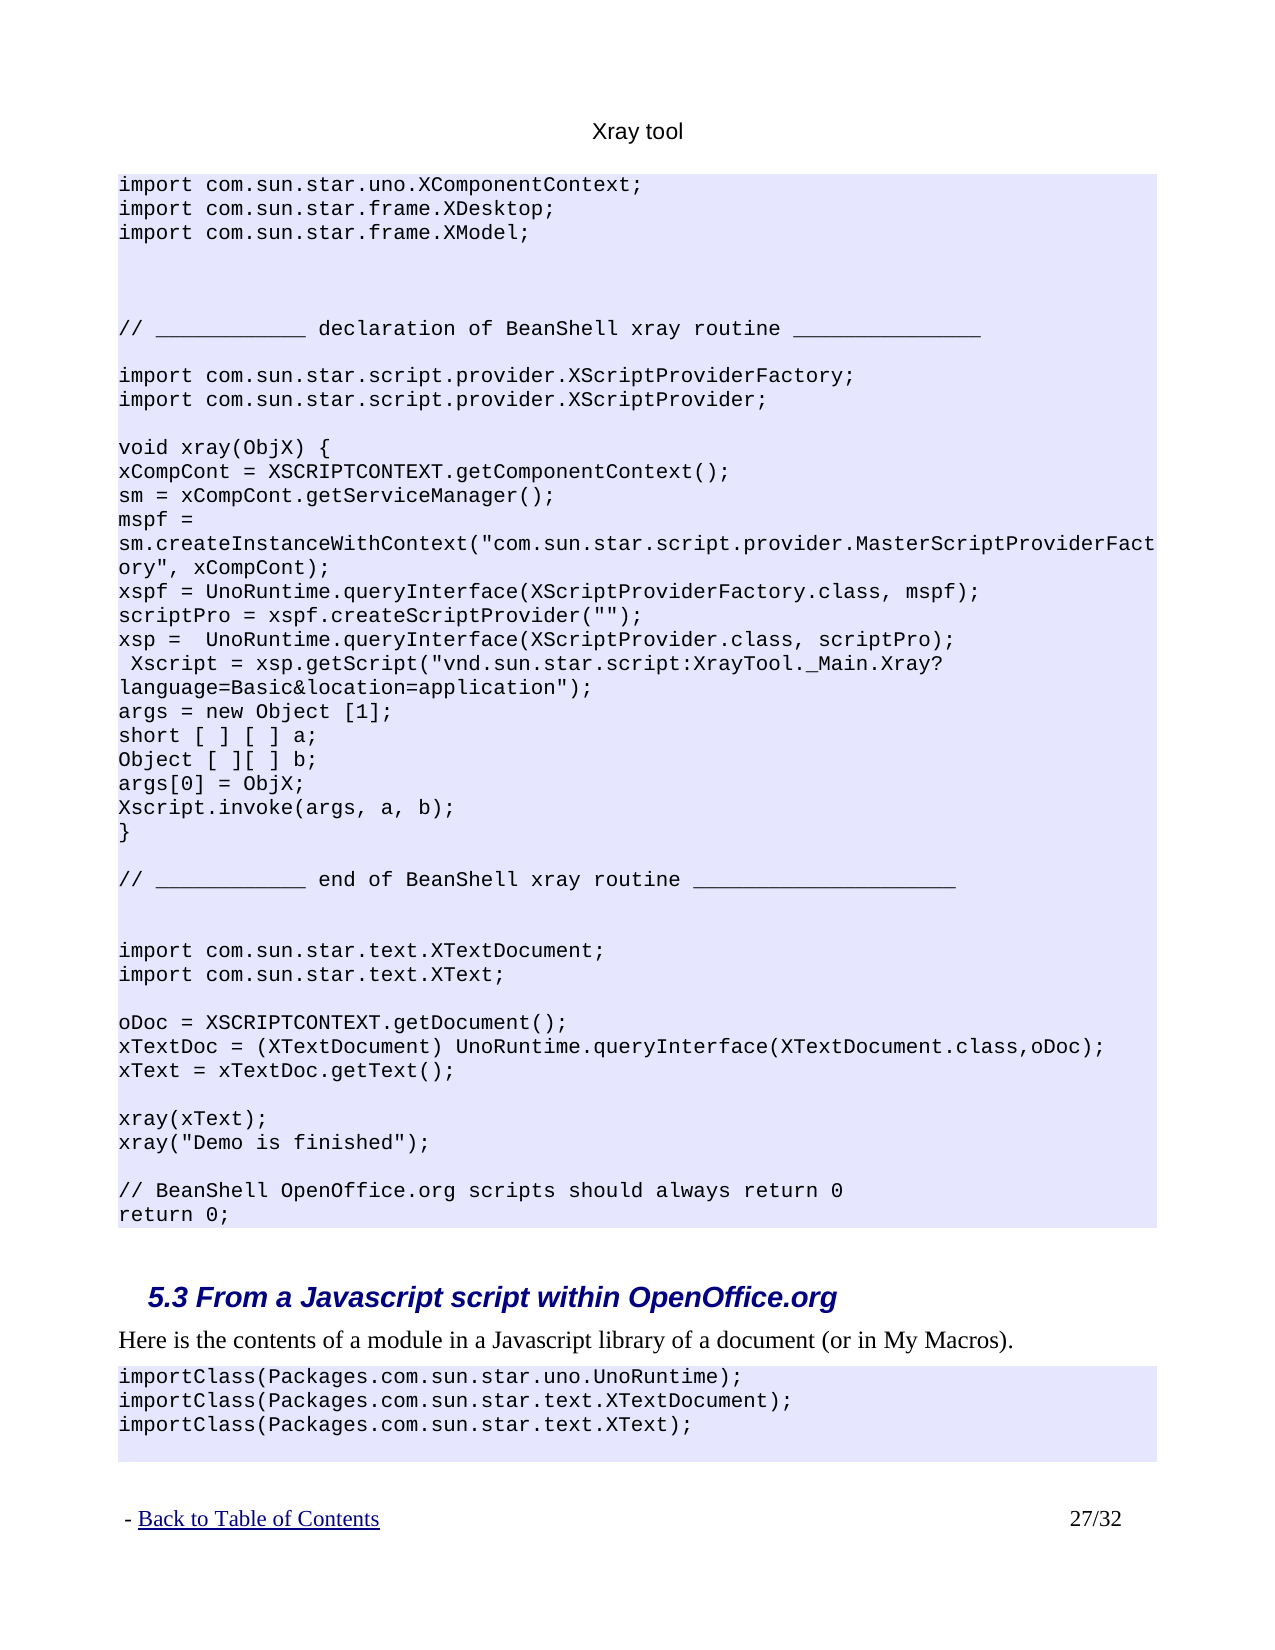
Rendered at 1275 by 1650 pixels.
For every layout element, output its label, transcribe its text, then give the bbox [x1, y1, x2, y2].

text importClass(Packages.com.sun.star.uno.UnoRuntime); [118, 1366, 1157, 1390]
text args[0] = ObjX; [118, 773, 1157, 797]
text oDoc = XSCRIPTCONTEXT.getDocument(); [118, 1012, 1157, 1036]
text import com.sun.star.text.XTextDocument; [118, 940, 1157, 964]
text xTextDoc = (XTextDocument) UnoRuntime.queryInterface(XTextDocument.class,oDoc); [118, 1036, 1157, 1060]
text // ____________ declaration of BeanShell xray routine _______________ [118, 317, 1157, 341]
text xray(xText); [118, 1108, 1157, 1132]
text // BeanShell OpenOffice.org scripts should always return 0 [118, 1180, 1157, 1204]
text args = new Object [1]; [118, 701, 1157, 725]
text xText = xTextDoc.getText(); [118, 1060, 1157, 1084]
text import com.sun.star.script.provider.XScriptProvider; [118, 389, 1157, 413]
text xCompCont = XSCRIPTCONTEXT.getComponentContext(); [118, 461, 1157, 485]
text scriptPro = xspf.createScriptProvider(""); [118, 605, 1157, 629]
text return 0; [118, 1204, 1157, 1228]
text importClass(Packages.com.sun.star.text.XText); [118, 1414, 1157, 1438]
text import com.sun.star.script.provider.XScriptProviderFactory; [118, 365, 1157, 389]
text import com.sun.star.text.XText; [118, 964, 1157, 988]
text // ____________ end of BeanShell xray routine _____________________ [118, 868, 1157, 892]
text void xray(ObjX) { [118, 437, 1157, 461]
text xspf = UnoRuntime.queryInterface(XScriptProviderFactory.class, mspf); [118, 581, 1157, 605]
text sm = xCompCont.getServiceManager(); [118, 485, 1157, 509]
text Here is the contents of a module in a Javascript library of a document (or in My Macros). [118, 1326, 1157, 1354]
text import com.sun.star.frame.XDesktop; [118, 198, 1157, 222]
text import com.sun.star.frame.XModel; [118, 222, 1157, 246]
text Xscript.invoke(args, a, b); [118, 797, 1157, 821]
text xray("Demo is finished"); [118, 1132, 1157, 1156]
text importClass(Packages.com.sun.star.text.XTextDocument); [118, 1390, 1157, 1414]
text short [ ] [ ] a; [118, 725, 1157, 749]
text import com.sun.star.uno.XComponentContext; [118, 174, 1157, 198]
text xsp = UnoRuntime.queryInterface(XScriptProvider.class, scriptPro); [118, 629, 1157, 653]
text mspf = sm.createInstanceWithContext("com.sun.star.script.provider.MasterScriptProviderFactory", xCompCont); [118, 509, 1157, 581]
subtitle From a Javascript script within OpenOffice.org [148, 1281, 1157, 1313]
text Object [ ][ ] b; [118, 749, 1157, 773]
text Xscript = xsp.getScript("vnd.sun.star.script:XrayTool._Main.Xray?language=Basic&location=application"); [118, 653, 1157, 701]
text } [118, 821, 1157, 844]
